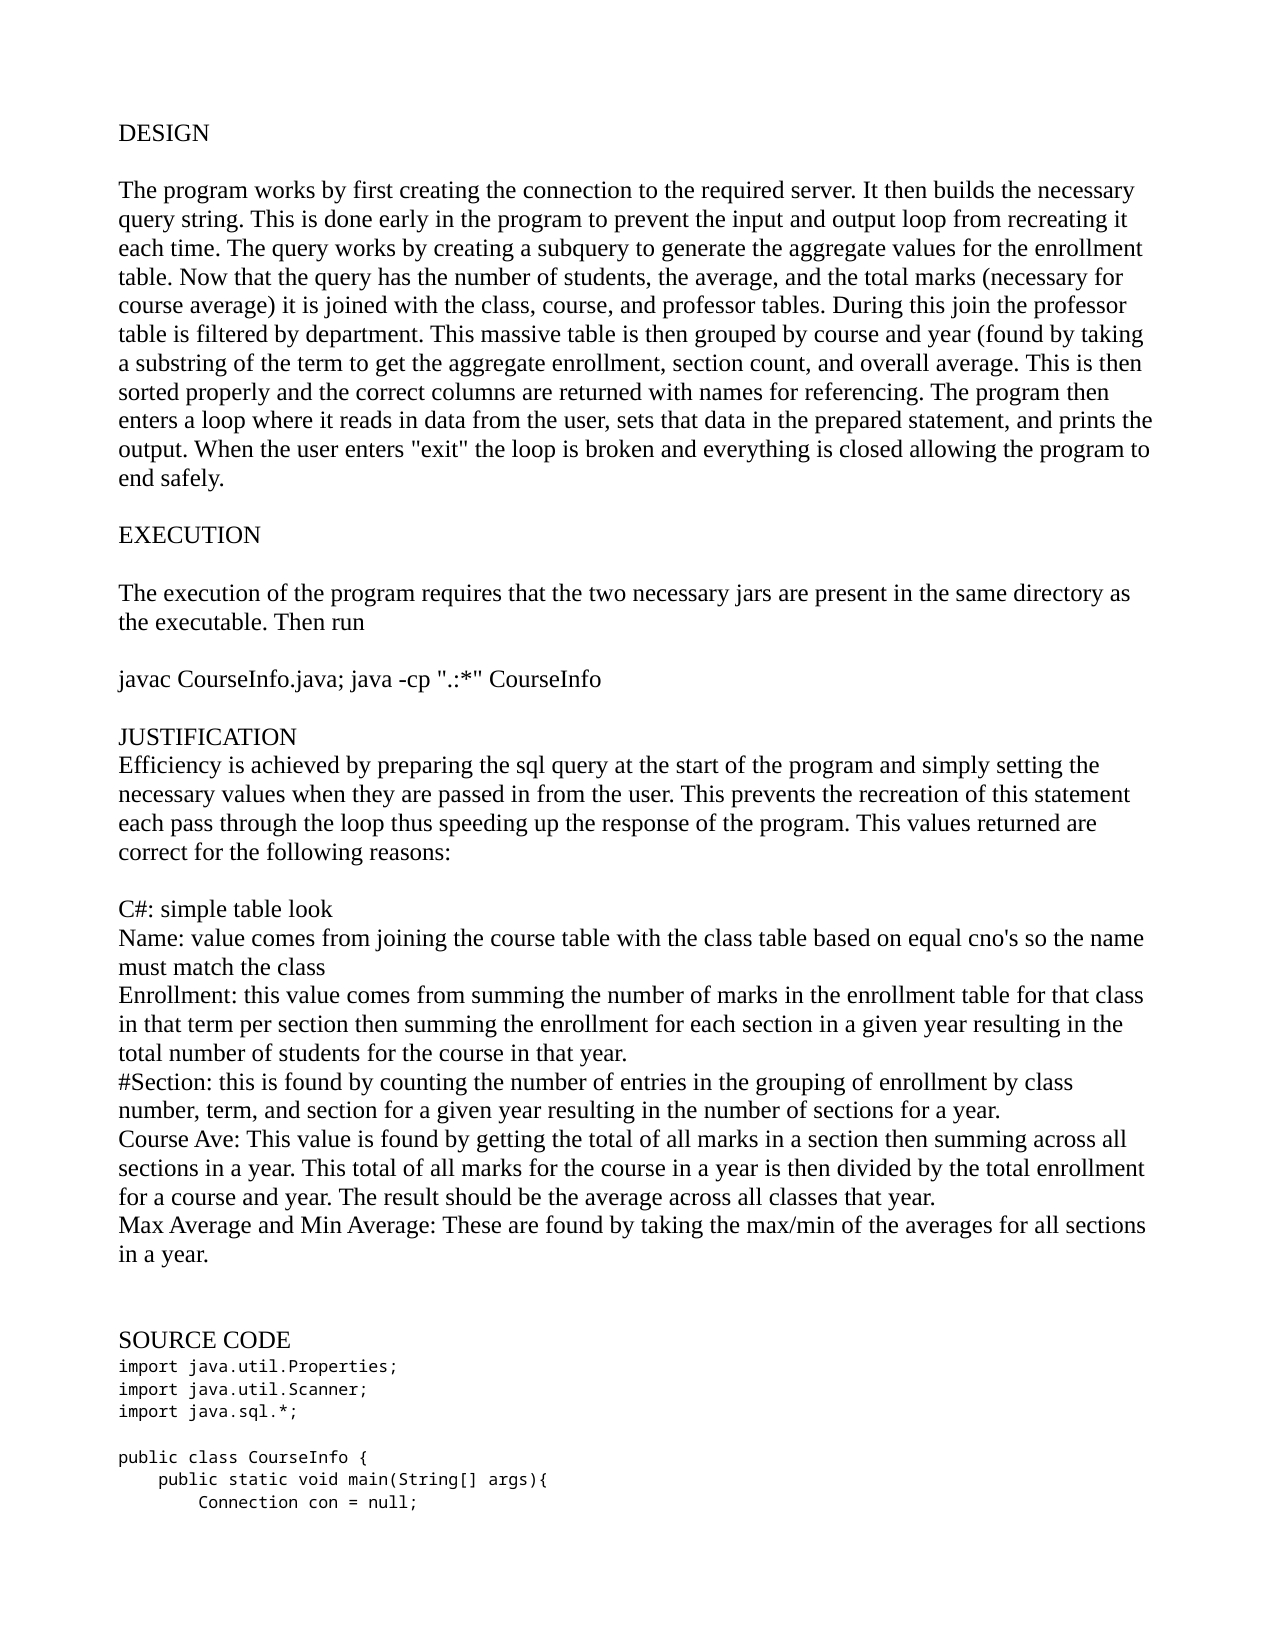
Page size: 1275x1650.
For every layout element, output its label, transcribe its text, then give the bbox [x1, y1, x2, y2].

text import java.util.Scanner; [118, 1377, 1157, 1400]
text Enrollment: this value comes from summing the number of marks in the enrollment table for that class in that term per section then summing the enrollment for each section in a given year resulting in the total number of students for the course in that year. [118, 981, 1157, 1067]
text public static void main(String[] args){ [118, 1468, 1157, 1491]
text C#: simple table look [118, 894, 1157, 923]
text Max Average and Min Average: These are found by taking the max/min of the averages for all sections in a year. [118, 1211, 1157, 1268]
text public class CourseInfo { [118, 1445, 1157, 1468]
text import java.util.Properties; [118, 1354, 1157, 1377]
text Name: value comes from joining the course table with the class table based on equal cno's so the name must match the class [118, 923, 1157, 981]
text Efficiency is achieved by preparing the sql query at the start of the program and simply setting the necessary values when they are passed in from the user. This prevents the recreation of this statement each pass through the loop thus speeding up the response of the program. This values returned are correct for the following reasons: [118, 751, 1157, 866]
text The execution of the program requires that the two necessary jars are present in the same directory as the executable. Then run [118, 578, 1157, 636]
text Course Ave: This value is found by getting the total of all marks in a section then summing across all sections in a year. This total of all marks for the course in a year is then divided by the total enrollment for a course and year. The result should be the average across all classes that year. [118, 1124, 1157, 1211]
text SOURCE CODE [118, 1326, 1157, 1354]
text JUSTIFICATION [118, 722, 1157, 751]
text The program works by first creating the connection to the required server. It then builds the necessary query string. This is done early in the program to prevent the input and output loop from recreating it each time. The query works by creating a subquery to generate the aggregate values for the enrollment table. Now that the query has the number of students, the average, and the total marks (necessary for course average) it is joined with the class, course, and professor tables. During this join the professor table is filtered by department. This massive table is then grouped by course and year (found by taking a substring of the term to get the aggregate enrollment, section count, and overall average. This is then sorted properly and the correct columns are returned with names for referencing. The program then enters a loop where it reads in data from the user, sets that data in the prepared statement, and prints the output. When the user enters "exit" the loop is broken and everything is closed allowing the program to end safely. [118, 176, 1157, 492]
text DESIGN [118, 118, 1157, 147]
text EXECUTION [118, 521, 1157, 549]
text #Section: this is found by counting the number of entries in the grouping of enrollment by class number, term, and section for a given year resulting in the number of sections for a year. [118, 1067, 1157, 1124]
text javac CourseInfo.java; java -cp ".:*" CourseInfo [118, 664, 1157, 693]
text import java.sql.*; [118, 1400, 1157, 1422]
text Connection con = null; [118, 1491, 1157, 1513]
